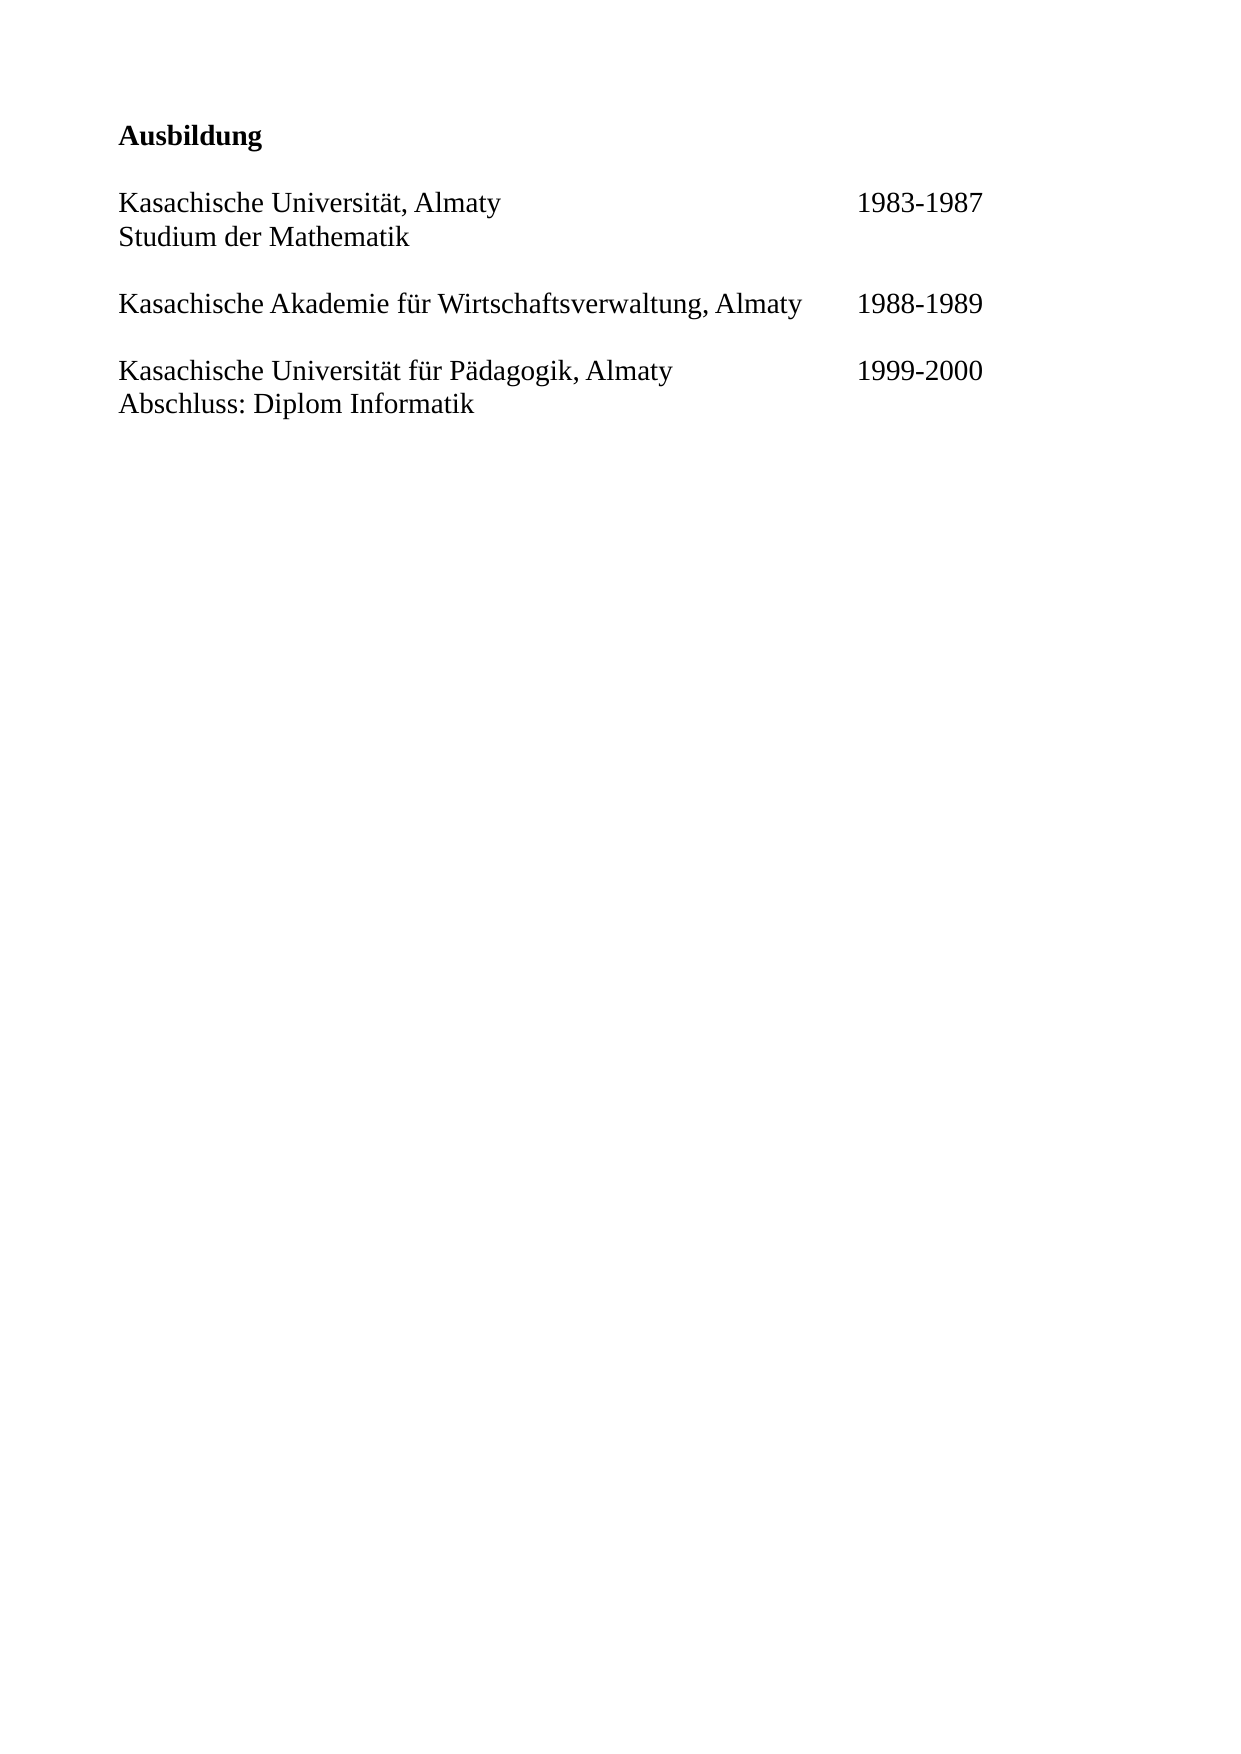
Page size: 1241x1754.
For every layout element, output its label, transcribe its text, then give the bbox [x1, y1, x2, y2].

text Kasachische Akademie für Wirtschaftsverwaltung, Almaty 1988-1989 [118, 286, 1122, 319]
text Abschluss: Diplom Informatik [118, 386, 1122, 420]
text Kasachische Universität für Pädagogik, Almaty 1999-2000 [118, 353, 1122, 386]
text Kasachische Universität, Almaty 1983-1987 [118, 185, 1122, 219]
text Ausbildung [118, 118, 1122, 152]
text Studium der Mathematik [118, 219, 1122, 252]
